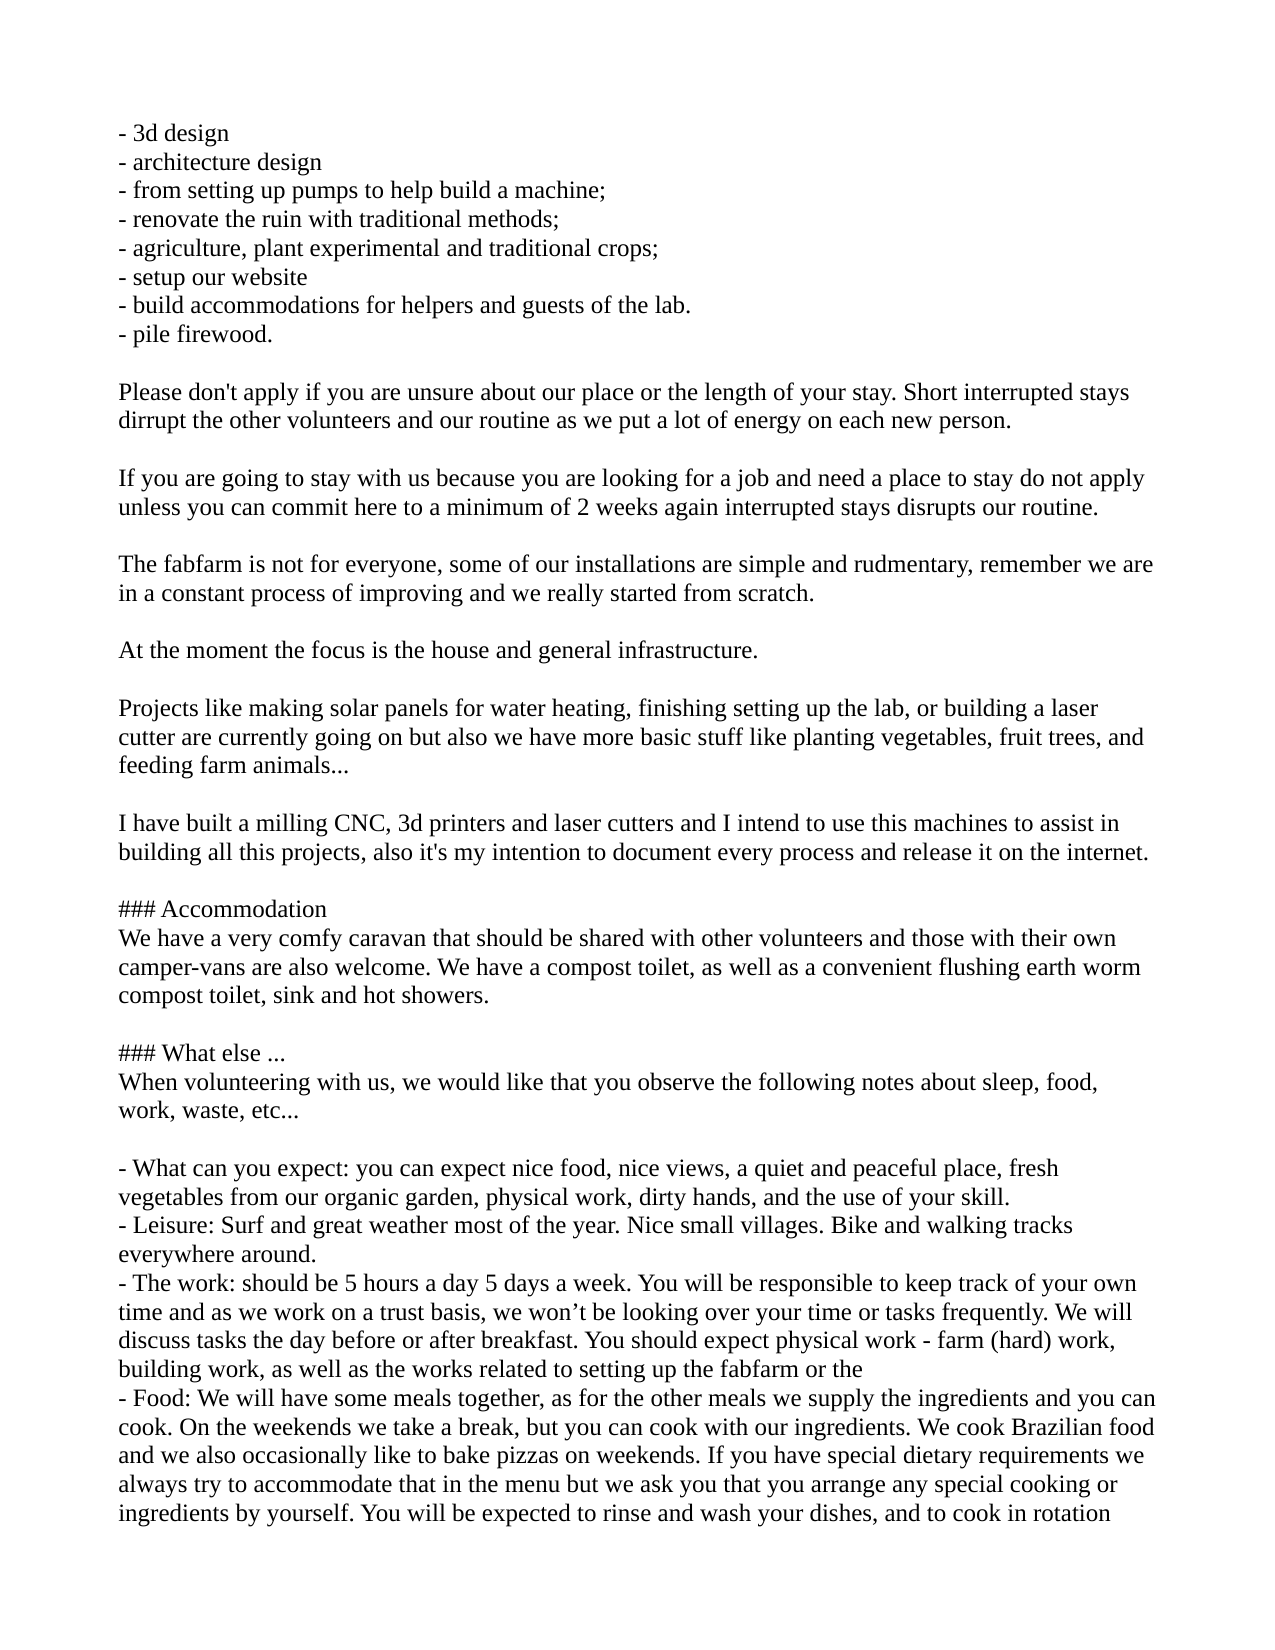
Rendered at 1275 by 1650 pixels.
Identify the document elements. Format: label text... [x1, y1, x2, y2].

text - 3d design - architecture design - from setting up pumps to help build a machine; - renovate the ruin with traditional methods; - agriculture, plant experimental and traditional crops; - setup our website - build accommodations for helpers and guests of the lab. - pile firewood. Please don't apply if you are unsure about our place or the length of your stay. Short interrupted stays dirrupt the other volunteers and our routine as we put a lot of energy on each new person. If you are going to stay with us because you are looking for a job and need a place to stay do not apply unless you can commit here to a minimum of 2 weeks again interrupted stays disrupts our routine. The fabfarm is not for everyone, some of our installations are simple and rudmentary, remember we are in a constant process of improving and we really started from scratch. At the moment the focus is the house and general infrastructure. Projects like making solar panels for water heating, finishing setting up the lab, or building a laser cutter are currently going on but also we have more basic stuff like planting vegetables, fruit trees, and feeding farm animals... I have built a milling CNC, 3d printers and laser cutters and I intend to use this machines to assist in building all this projects, also it's my intention to document every process and release it on the internet. ### Accommodation We have a very comfy caravan that should be shared with other volunteers and those with their own camper-vans are also welcome. We have a compost toilet, as well as a convenient flushing earth worm compost toilet, sink and hot showers. ### What else ... When volunteering with us, we would like that you observe the following notes about sleep, food, work, waste, etc... - What can you expect: you can expect nice food, nice views, a quiet and peaceful place, fresh vegetables from our organic garden, physical work, dirty hands, and the use of your skill. - Leisure: Surf and great weather most of the year. Nice small villages. Bike and walking tracks everywhere around. - The work: should be 5 hours a day 5 days a week. You will be responsible to keep track of your own time and as we work on a trust basis, we won’t be looking over your time or tasks frequently. We will discuss tasks the day before or after breakfast. You should expect physical work - farm (hard) work, building work, as well as the works related to setting up the fabfarm or the - Food: We will have some meals together, as for the other meals we supply the ingredients and you can cook. On the weekends we take a break, but you can cook with our ingredients. We cook Brazilian food and we also occasionally like to bake pizzas on weekends. If you have special dietary requirements we always try to accommodate that in the menu but we ask you that you arrange any special cooking or ingredients by yourself. You will be expected to rinse and wash your dishes, and to cook in rotation [118, 118, 1157, 1527]
